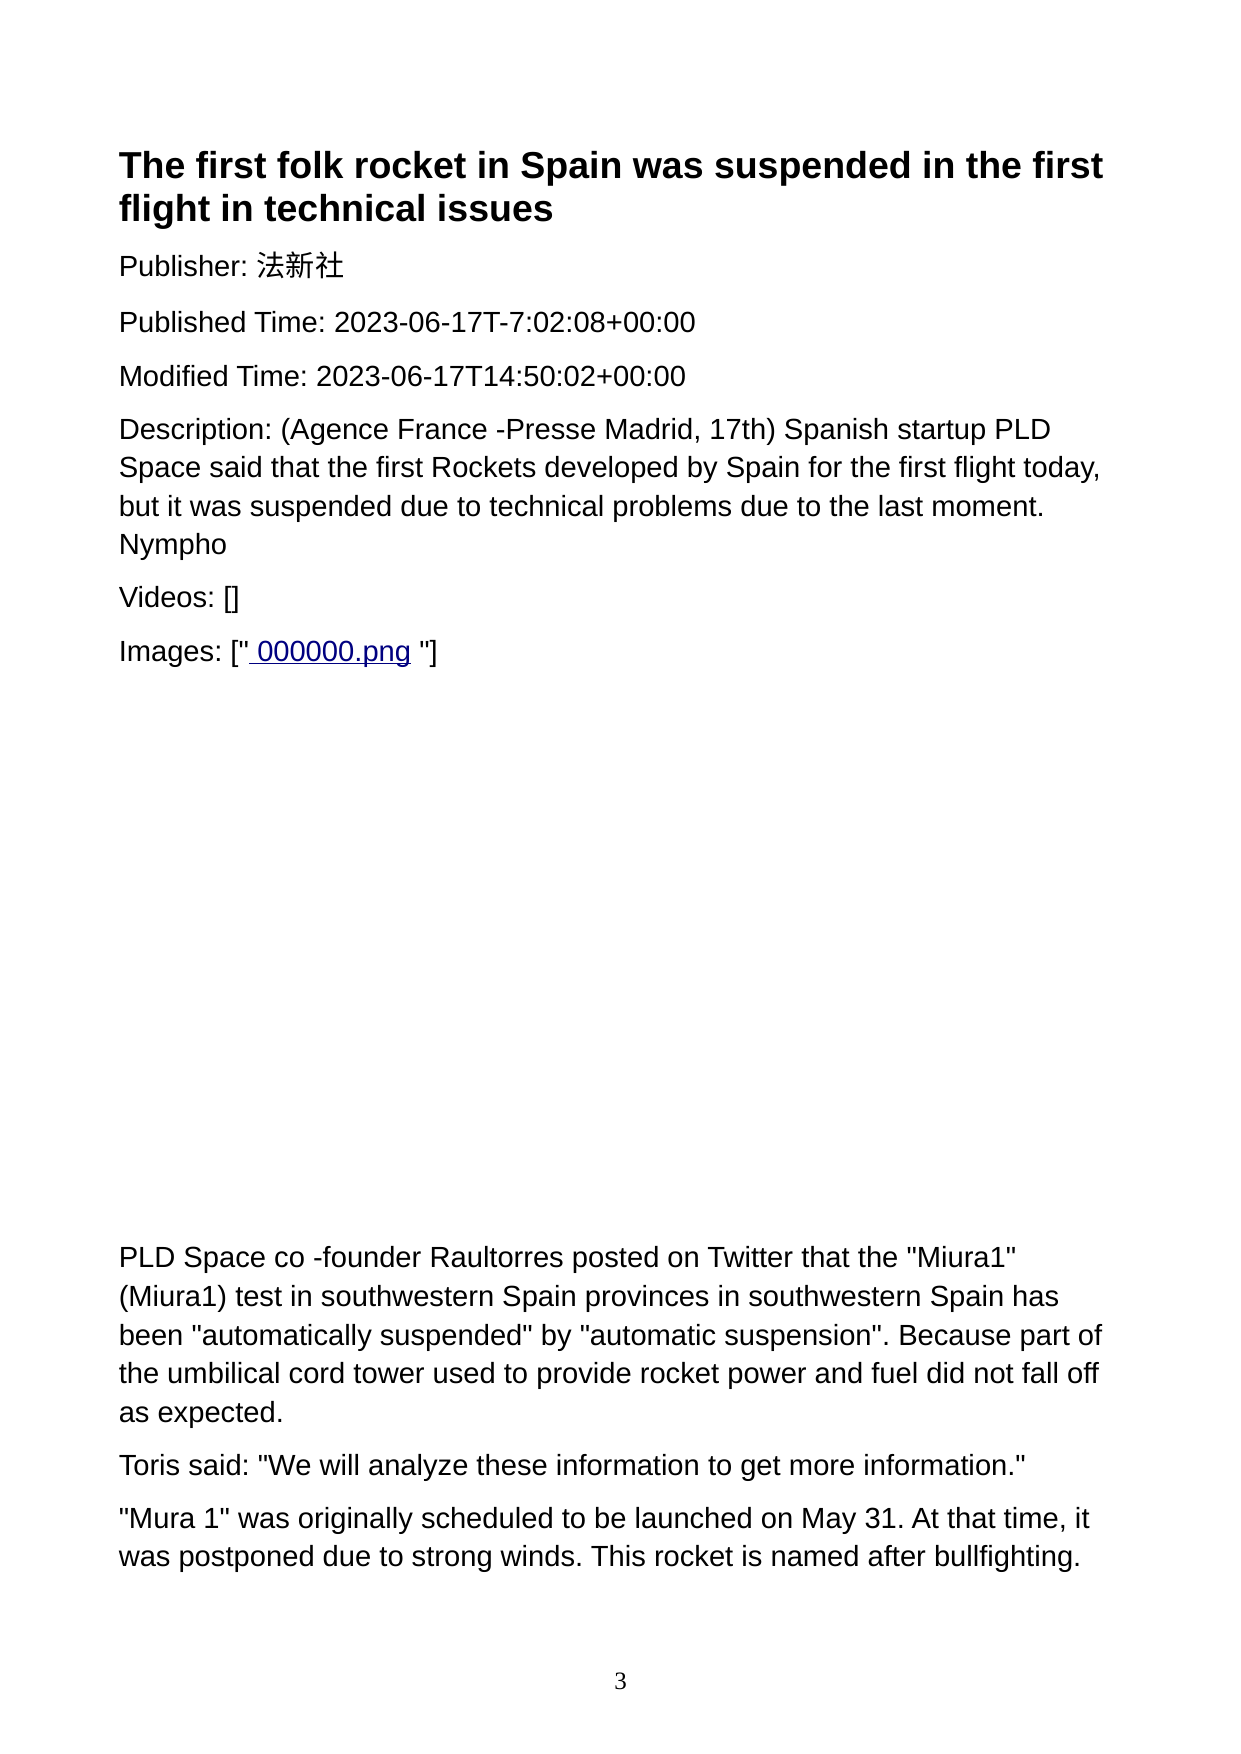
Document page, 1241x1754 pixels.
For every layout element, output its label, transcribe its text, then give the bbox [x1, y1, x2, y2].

text Published Time: 2023-06-17T-7:02:08+00:00 [118, 305, 1122, 339]
text Videos: [] [118, 580, 1122, 614]
text Modified Time: 2023-06-17T14:50:02+00:00 [118, 358, 1122, 392]
text Images: [" 000000.png "] [118, 633, 1122, 667]
text "Mura 1" was originally scheduled to be launched on May 31. At that time, it was postponed due to strong winds. This rocket is named after bullfighting. [118, 1501, 1122, 1573]
text PLD Space co -founder Raultorres posted on Twitter that the "Miura1" (Miura1) test in southwestern Spain provinces in southwestern Spain has been "automatically suspended" by "automatic suspension". Because part of the umbilical cord tower used to provide rocket power and fuel did not fall off as expected. [118, 687, 1122, 1428]
text Description: (Agence France -Presse Madrid, 17th) Spanish startup PLD Space said that the first Rockets developed by Spain for the first flight today, but it was suspended due to technical problems due to the last moment. Nympho [118, 412, 1122, 561]
subtitle The first folk rocket in Spain was suspended in the first flight in technical issues [118, 143, 1122, 230]
text Publisher: 法新社 [118, 242, 1122, 284]
text Toris said: "We will analyze these information to get more information." [118, 1448, 1122, 1481]
